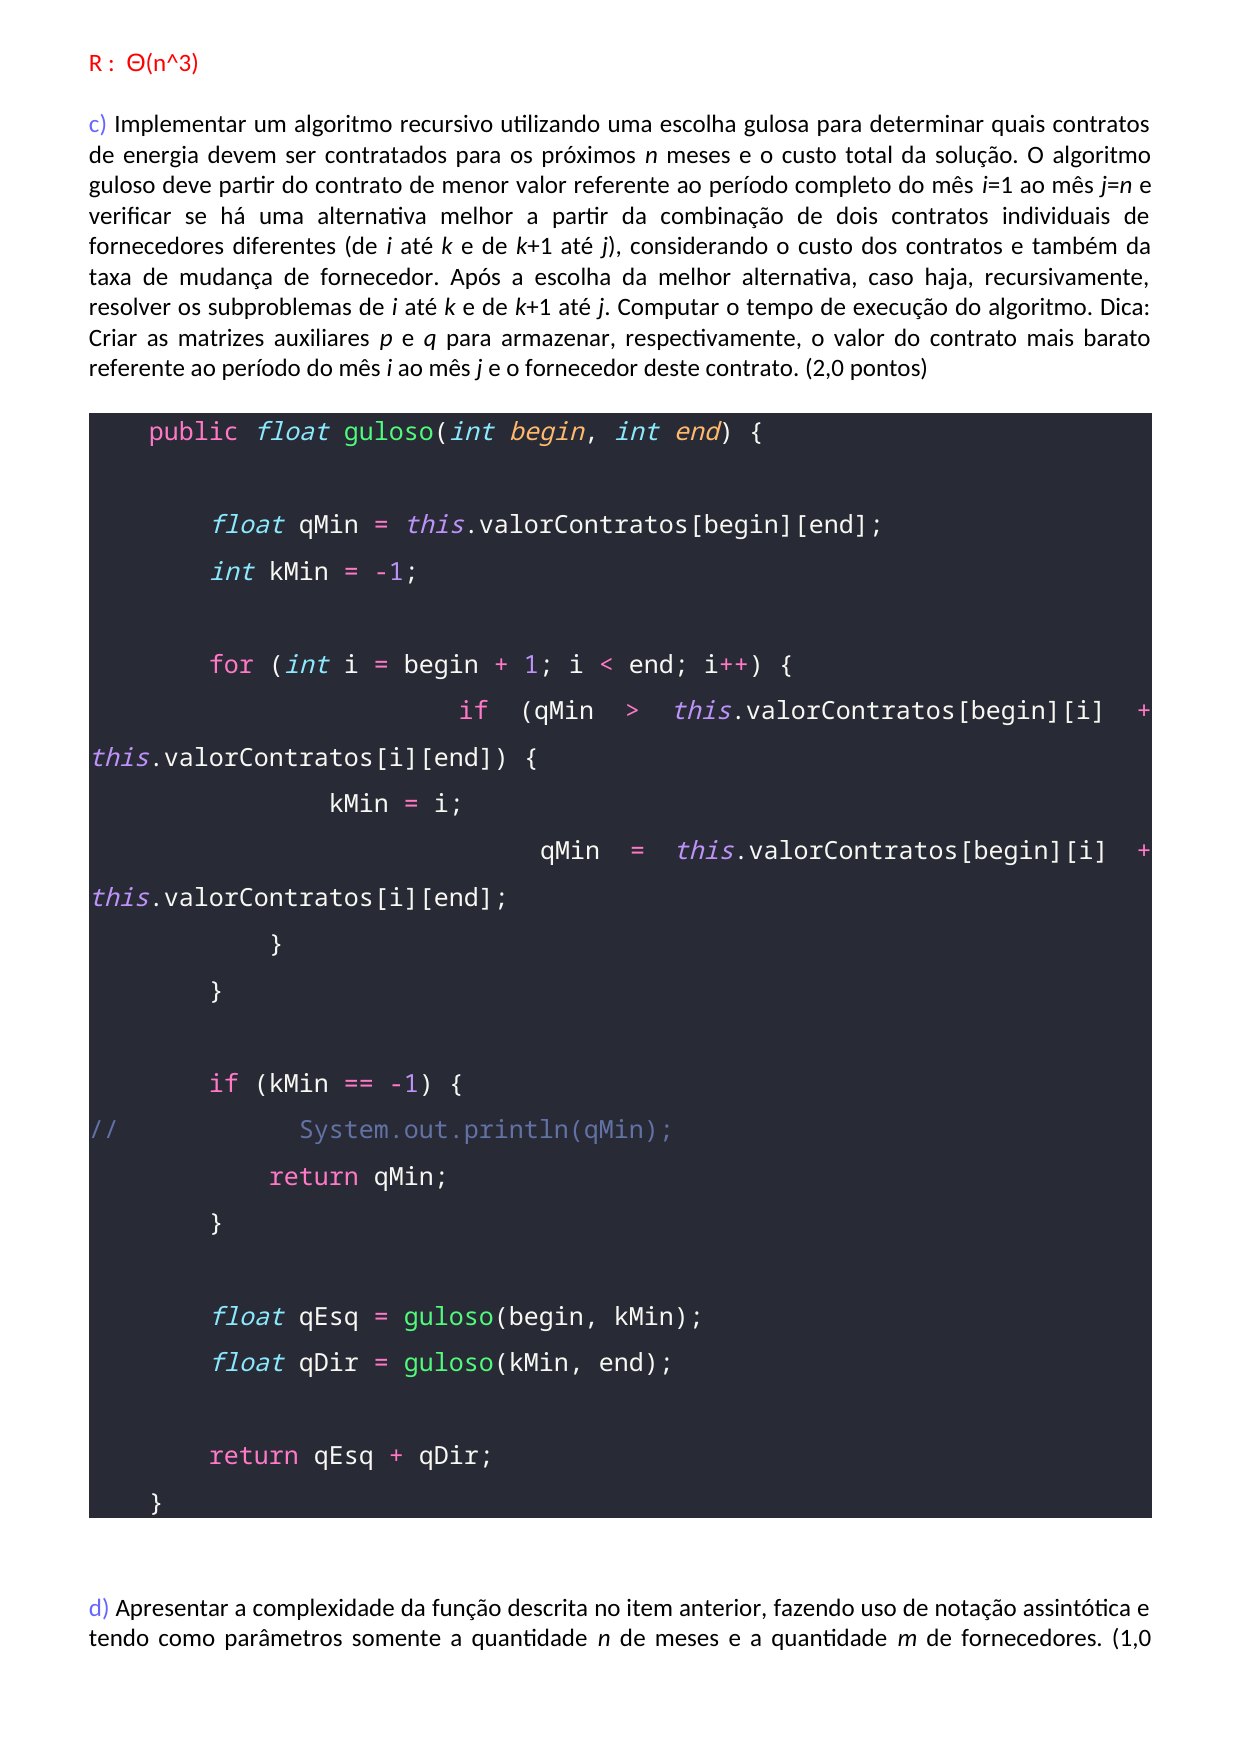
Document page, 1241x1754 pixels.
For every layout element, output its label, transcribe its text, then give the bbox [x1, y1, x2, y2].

text int kMin = -1; [89, 553, 1152, 587]
text float qDir = guloso(kMin, end); [89, 1345, 1152, 1379]
text } [89, 972, 1152, 1006]
text } [89, 1484, 1152, 1518]
text R : Θ(n^3) [89, 47, 1152, 78]
text public float guloso(int begin, int end) { [89, 413, 1152, 448]
text d) Apresentar a complexidade da função descrita no item anterior, fazendo uso de notação assintótica e tendo como parâmetros somente a quantidade n de meses e a quantidade m de fornecedores. (1,0 [89, 1592, 1152, 1653]
text } [89, 926, 1152, 960]
text float qMin = this.valorContratos[begin][end]; [89, 507, 1152, 541]
text qMin = this.valorContratos[begin][i] + this.valorContratos[i][end]; [89, 833, 1152, 913]
text // System.out.println(qMin); [89, 1112, 1152, 1146]
text if (qMin > this.valorContratos[begin][i] + this.valorContratos[i][end]) { [89, 693, 1152, 773]
text } [89, 1205, 1152, 1239]
text kMin = i; [89, 786, 1152, 820]
text float qEsq = guloso(begin, kMin); [89, 1298, 1152, 1332]
text for (int i = begin + 1; i < end; i++) { [89, 646, 1152, 680]
text if (kMin == -1) { [89, 1065, 1152, 1099]
text return qEsq + qDir; [89, 1438, 1152, 1472]
text return qMin; [89, 1158, 1152, 1193]
text c) Implementar um algoritmo recursivo utilizando uma escolha gulosa para determinar quais contratos de energia devem ser contratados para os próximos n meses e o custo total da solução. O algoritmo guloso deve partir do contrato de menor valor referente ao período completo do mês i=1 ao mês j=n e verificar se há uma alternativa melhor a partir da combinação de dois contratos individuais de fornecedores diferentes (de i até k e de k+1 até j), considerando o custo dos contratos e também da taxa de mudança de fornecedor. Após a escolha da melhor alternativa, caso haja, recursivamente, resolver os subproblemas de i até k e de k+1 até j. Computar o tempo de execução do algoritmo. Dica: Criar as matrizes auxiliares p e q para armazenar, respectivamente, o valor do contrato mais barato referente ao período do mês i ao mês j e o fornecedor deste contrato. (2,0 pontos) [89, 108, 1152, 383]
